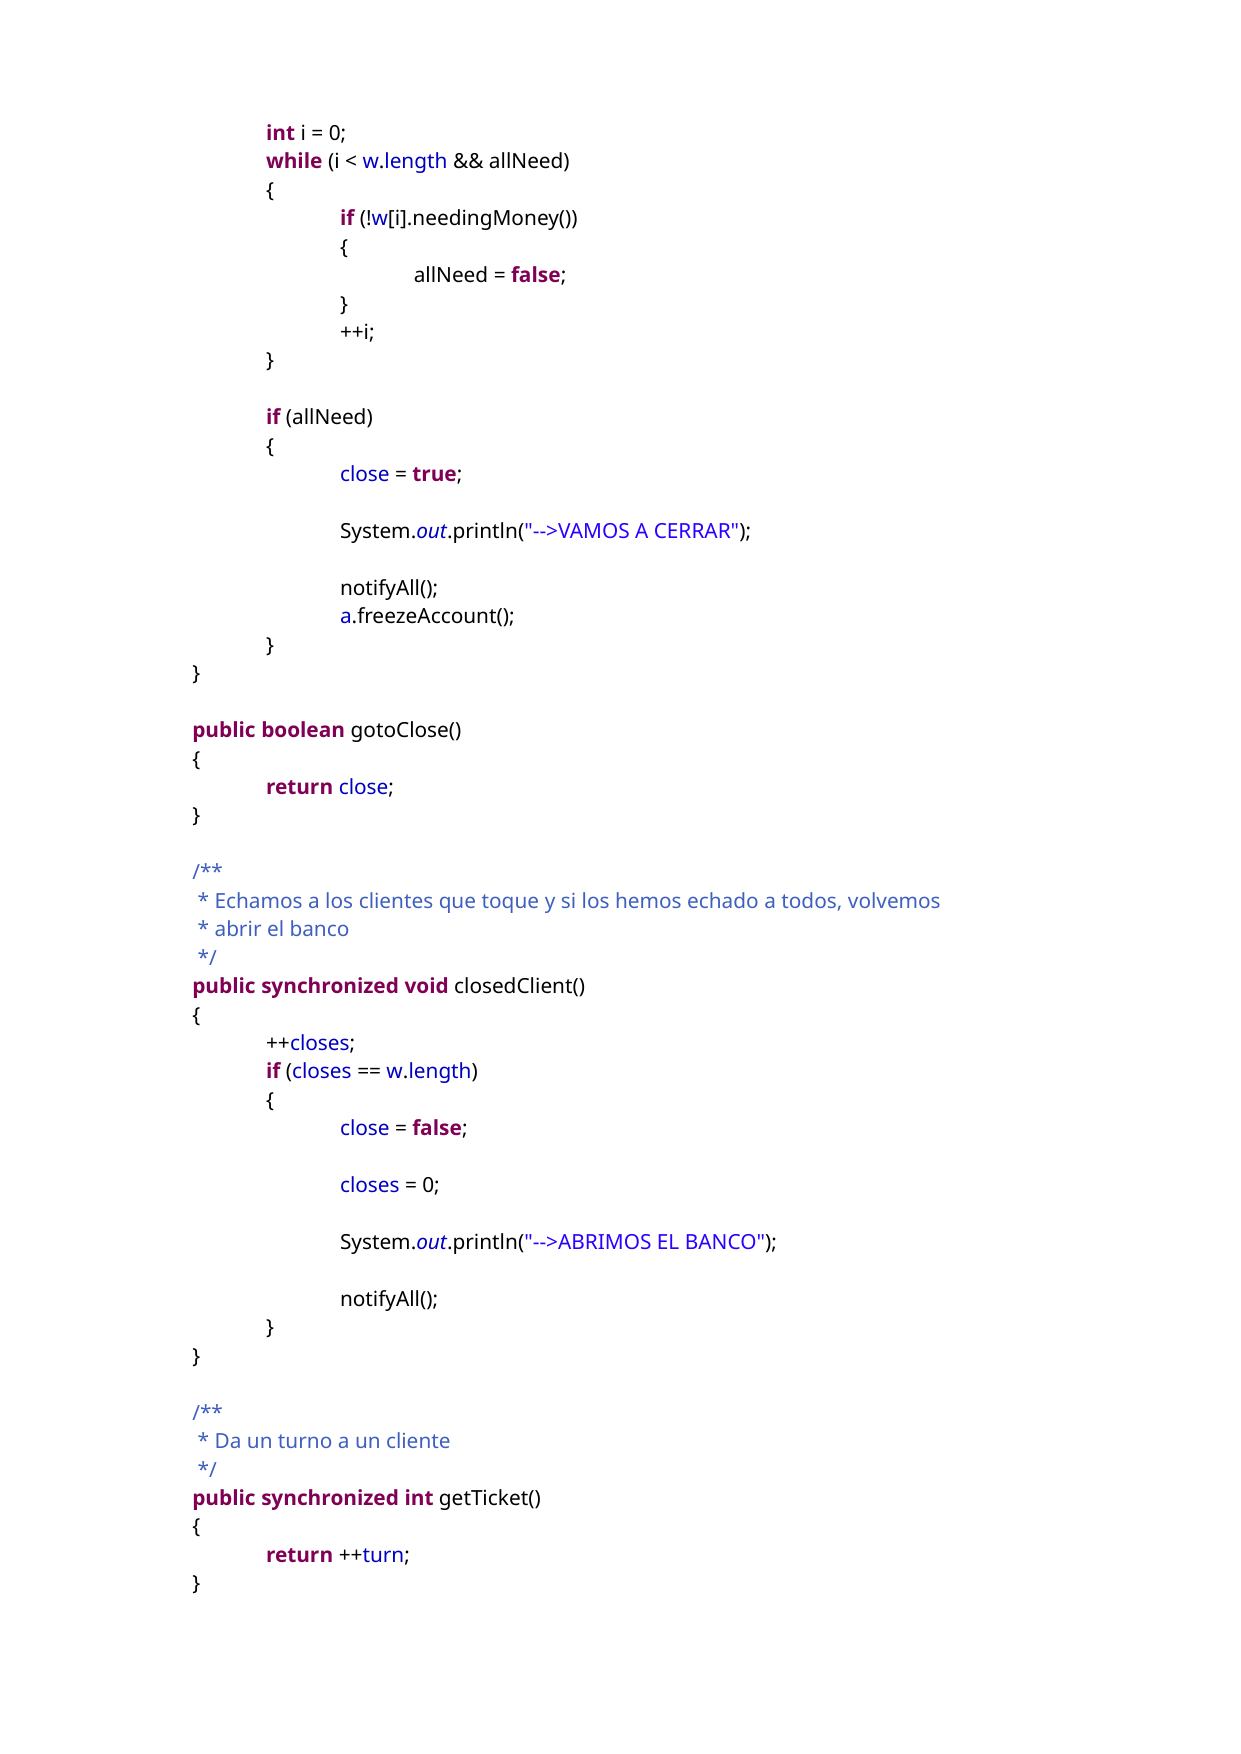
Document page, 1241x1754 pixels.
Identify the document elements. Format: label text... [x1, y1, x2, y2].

text { [118, 1512, 1122, 1540]
text if (closes == w.length) [118, 1057, 1122, 1085]
text return close; [118, 772, 1122, 801]
text allNeed = false; [118, 260, 1122, 289]
text { [118, 232, 1122, 260]
text notifyAll(); [118, 1284, 1122, 1312]
text /** [118, 857, 1122, 886]
text /** [118, 1398, 1122, 1426]
text close = true; [118, 459, 1122, 488]
text } [118, 1568, 1122, 1597]
text a.freezeAccount(); [118, 602, 1122, 630]
text ++i; [118, 317, 1122, 346]
text } [118, 630, 1122, 658]
text { [118, 175, 1122, 203]
text closes = 0; [118, 1170, 1122, 1199]
text { [118, 1085, 1122, 1113]
text if (allNeed) [118, 402, 1122, 431]
text System.out.println("-->ABRIMOS EL BANCO"); [118, 1227, 1122, 1256]
text } [118, 801, 1122, 829]
text System.out.println("-->VAMOS A CERRAR"); [118, 516, 1122, 545]
text { [118, 431, 1122, 459]
text */ [118, 943, 1122, 971]
text */ [118, 1455, 1122, 1483]
text } [118, 1312, 1122, 1341]
text } [118, 346, 1122, 374]
text } [118, 658, 1122, 687]
text public synchronized void closedClient() [118, 971, 1122, 1000]
text close = false; [118, 1113, 1122, 1142]
text public boolean gotoClose() [118, 715, 1122, 744]
text } [118, 289, 1122, 317]
text notifyAll(); [118, 573, 1122, 602]
text { [118, 1000, 1122, 1028]
text while (i < w.length && allNeed) [118, 147, 1122, 175]
text * Echamos a los clientes que toque y si los hemos echado a todos, volvemos [118, 886, 1122, 914]
text } [118, 1341, 1122, 1369]
text public synchronized int getTicket() [118, 1483, 1122, 1512]
text * abrir el banco [118, 914, 1122, 943]
text { [118, 744, 1122, 772]
text int i = 0; [118, 118, 1122, 147]
text if (!w[i].needingMoney()) [118, 203, 1122, 232]
text return ++turn; [118, 1540, 1122, 1568]
text * Da un turno a un cliente [118, 1426, 1122, 1455]
text ++closes; [118, 1028, 1122, 1057]
